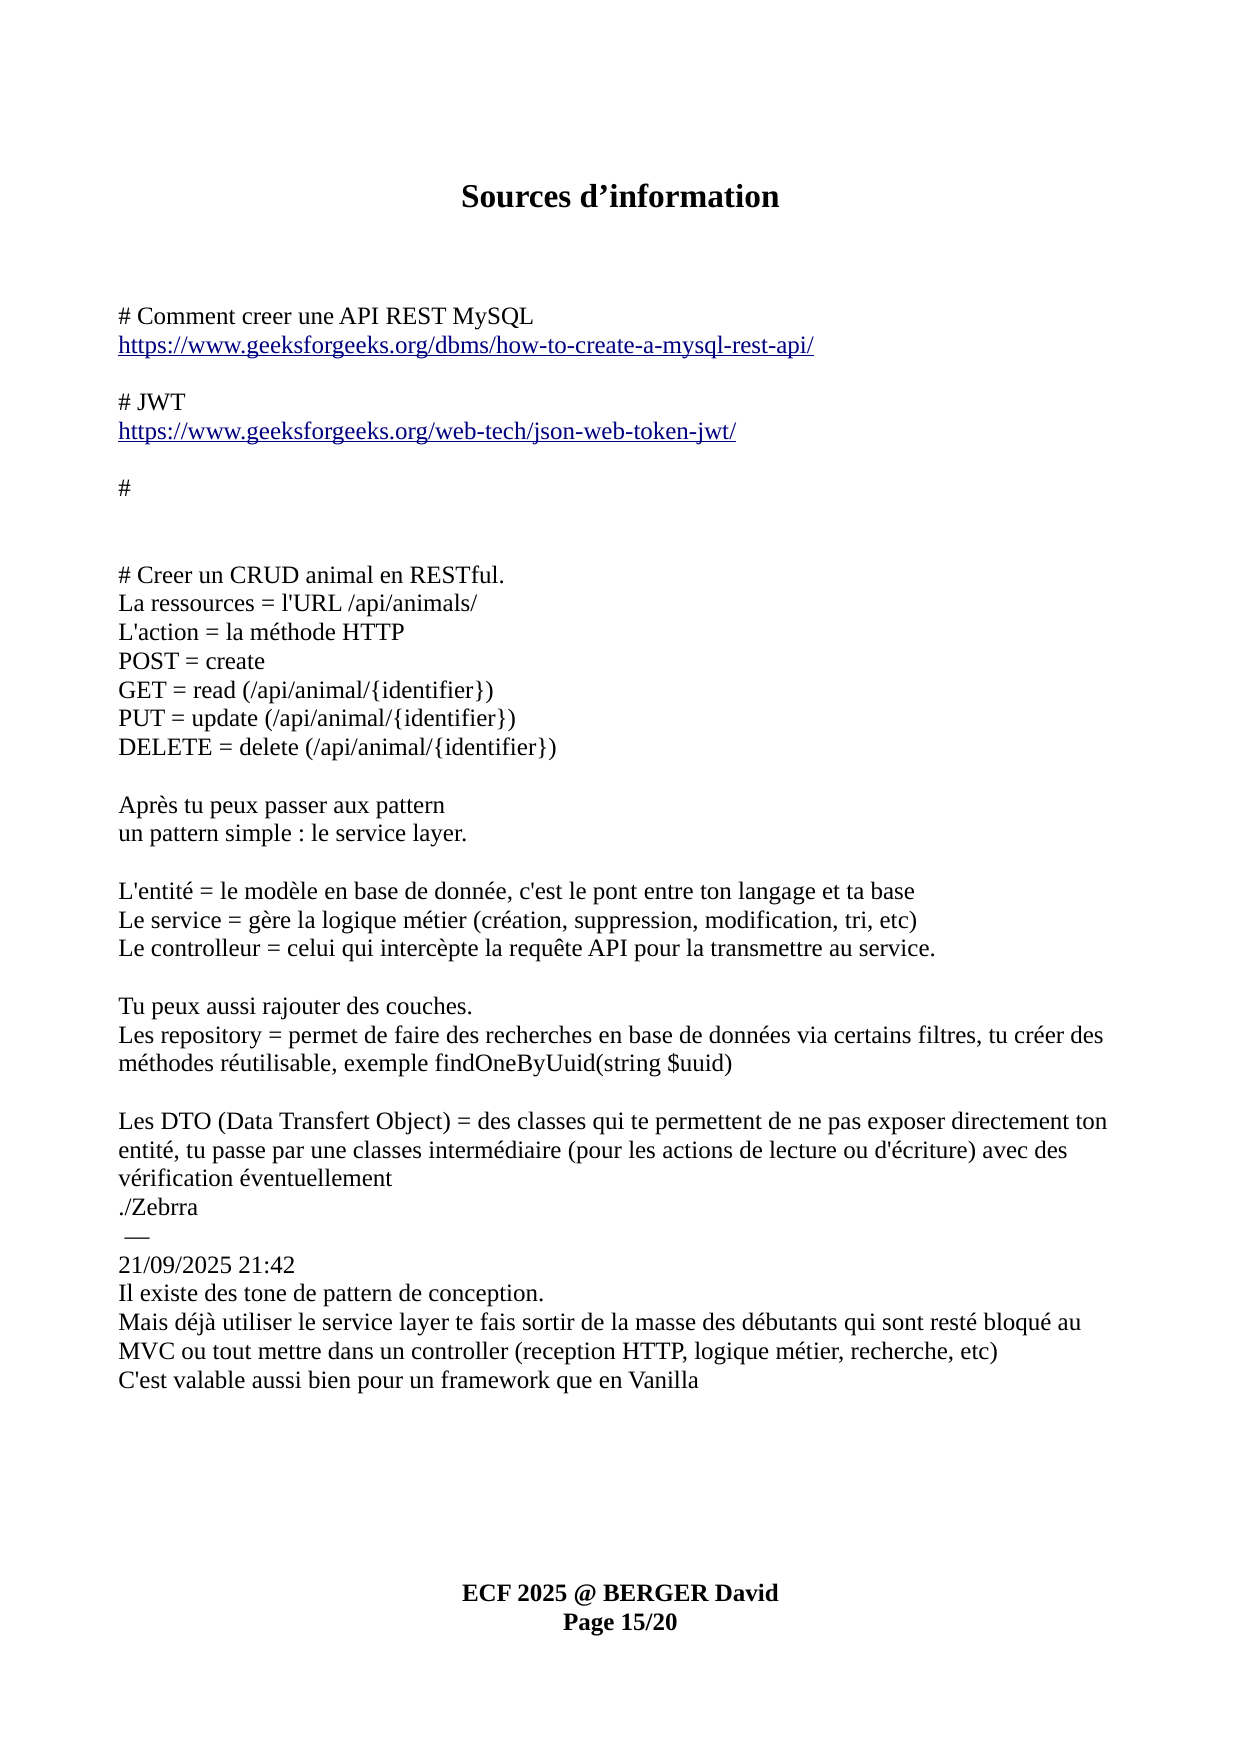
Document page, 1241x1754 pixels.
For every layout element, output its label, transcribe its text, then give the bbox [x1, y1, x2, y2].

text Mais déjà utiliser le service layer te fais sortir de la masse des débutants qui sont resté bloqué au MVC ou tout mettre dans un controller (reception HTTP, logique métier, recherche, etc) [118, 1307, 1122, 1365]
text ./Zebrra [118, 1192, 1122, 1221]
text un pattern simple : le service layer. [118, 818, 1122, 847]
text https://www.geeksforgeeks.org/dbms/how-to-create-a-mysql-rest-api/ [118, 330, 1122, 358]
text Après tu peux passer aux pattern [118, 790, 1122, 818]
text — [118, 1221, 1122, 1250]
text DELETE = delete (/api/animal/{identifier}) [118, 732, 1122, 761]
text C'est valable aussi bien pour un framework que en Vanilla [118, 1365, 1122, 1393]
text La ressources = l'URL /api/animals/ [118, 588, 1122, 617]
text Tu peux aussi rajouter des couches. [118, 991, 1122, 1020]
text 21/09/2025 21:42 [118, 1250, 1122, 1278]
text GET = read (/api/animal/{identifier}) [118, 675, 1122, 703]
text https://www.geeksforgeeks.org/web-tech/json-web-token-jwt/ [118, 416, 1122, 445]
text L'entité = le modèle en base de donnée, c'est le pont entre ton langage et ta base [118, 876, 1122, 905]
text Le service = gère la logique métier (création, suppression, modification, tri, etc) [118, 905, 1122, 933]
text Les DTO (Data Transfert Object) = des classes qui te permettent de ne pas exposer directement ton entité, tu passe par une classes intermédiaire (pour les actions de lecture ou d'écriture) avec des vérification éventuellement [118, 1106, 1122, 1192]
text # Comment creer une API REST MySQL [118, 301, 1122, 330]
text Le controlleur = celui qui intercèpte la requête API pour la transmettre au service. [118, 933, 1122, 962]
text POST = create [118, 646, 1122, 675]
text Les repository = permet de faire des recherches en base de données via certains filtres, tu créer des méthodes réutilisable, exemple findOneByUuid(string $uuid) [118, 1020, 1122, 1077]
text Sources d’information [118, 176, 1122, 215]
text # JWT [118, 387, 1122, 416]
text L'action = la méthode HTTP [118, 617, 1122, 646]
text # [118, 473, 1122, 502]
text Il existe des tone de pattern de conception. [118, 1278, 1122, 1307]
text # Creer un CRUD animal en RESTful. [118, 560, 1122, 588]
text PUT = update (/api/animal/{identifier}) [118, 703, 1122, 732]
